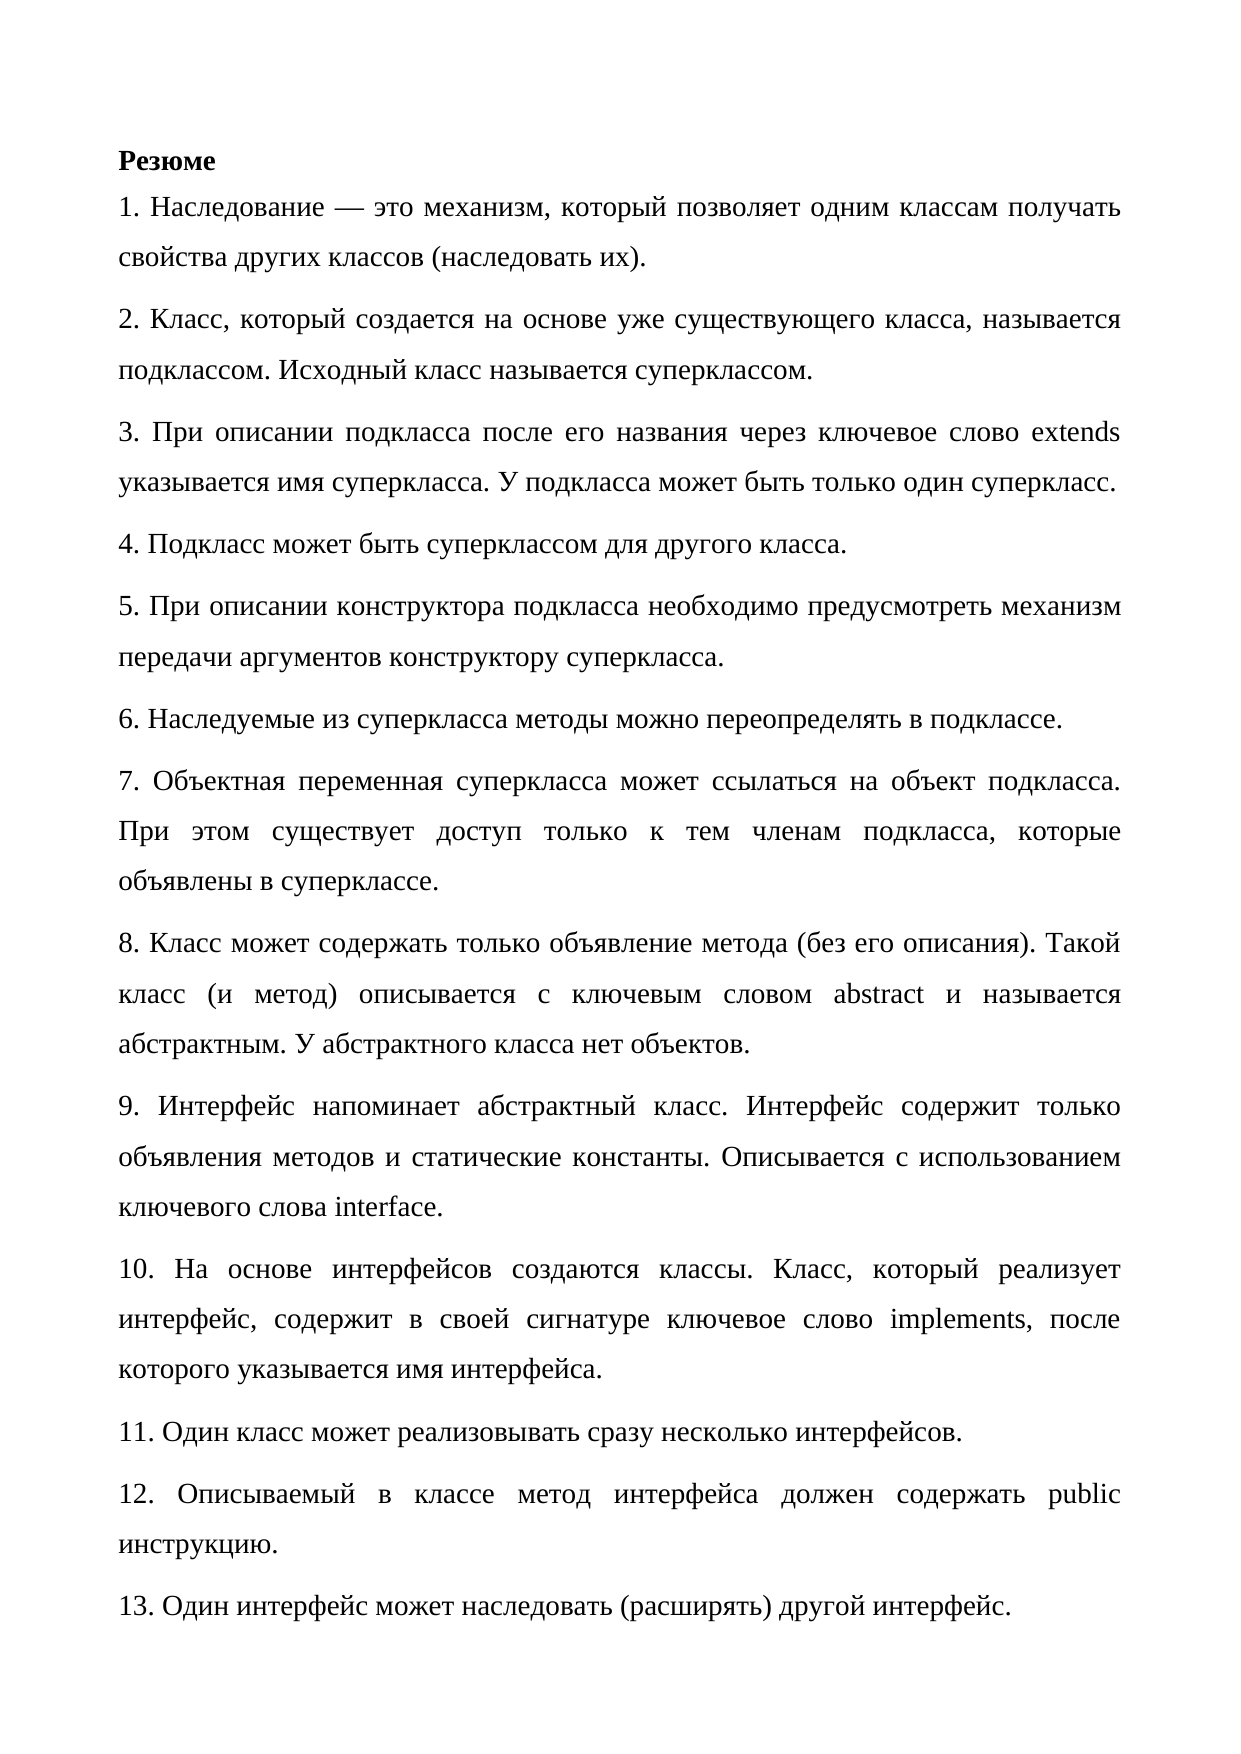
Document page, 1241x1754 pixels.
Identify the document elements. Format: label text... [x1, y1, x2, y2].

text 5. При описании конструктора подкласса необходимо предусмотреть механизм передачи аргументов конструктору суперкласса. [118, 588, 1122, 672]
text 13. Один интерфейс может наследовать (расширять) другой интерфейс. [118, 1588, 1122, 1622]
text 12. Описываемый в классе метод интерфейса должен содержать public инструкцию. [118, 1476, 1122, 1560]
text 2. Класс, который создается на основе уже существующего класса, называется подклассом. Исходный класс называется суперклассом. [118, 302, 1122, 385]
text 3. При описании подкласса после его названия через ключевое слово extends указывается имя суперкласса. У подкласса может быть только один суперкласс. [118, 414, 1122, 498]
text 1. Наследование — это механизм, который позволяет одним классам получать свойства других классов (наследовать их). [118, 189, 1122, 273]
text 11. Один класс может реализовывать сразу несколько интерфейсов. [118, 1414, 1122, 1447]
text 10. На основе интерфейсов создаются классы. Класс, который реализует интерфейс, содержит в своей сигнатуре ключевое слово implements, после которого указывается имя интерфейса. [118, 1251, 1122, 1385]
text 9. Интерфейс напоминает абстрактный класс. Интерфейс содержит только объявления методов и статические константы. Описывается с использованием ключевого слова interface. [118, 1088, 1122, 1222]
text 8. Класс может содержать только объявление метода (без его описания). Такой класс (и метод) описывается с ключевым словом abstract и называется абстрактным. У абстрактного класса нет объектов. [118, 926, 1122, 1060]
subtitle Резюме [118, 143, 1122, 177]
text 6. Наследуемые из суперкласса методы можно переопределять в подклассе. [118, 701, 1122, 734]
text 4. Подкласс может быть суперклассом для другого класса. [118, 526, 1122, 560]
text 7. Объектная переменная суперкласса может ссылаться на объект подкласса. При этом существует доступ только к тем членам подкласса, которые объявлены в суперклассе. [118, 763, 1122, 897]
